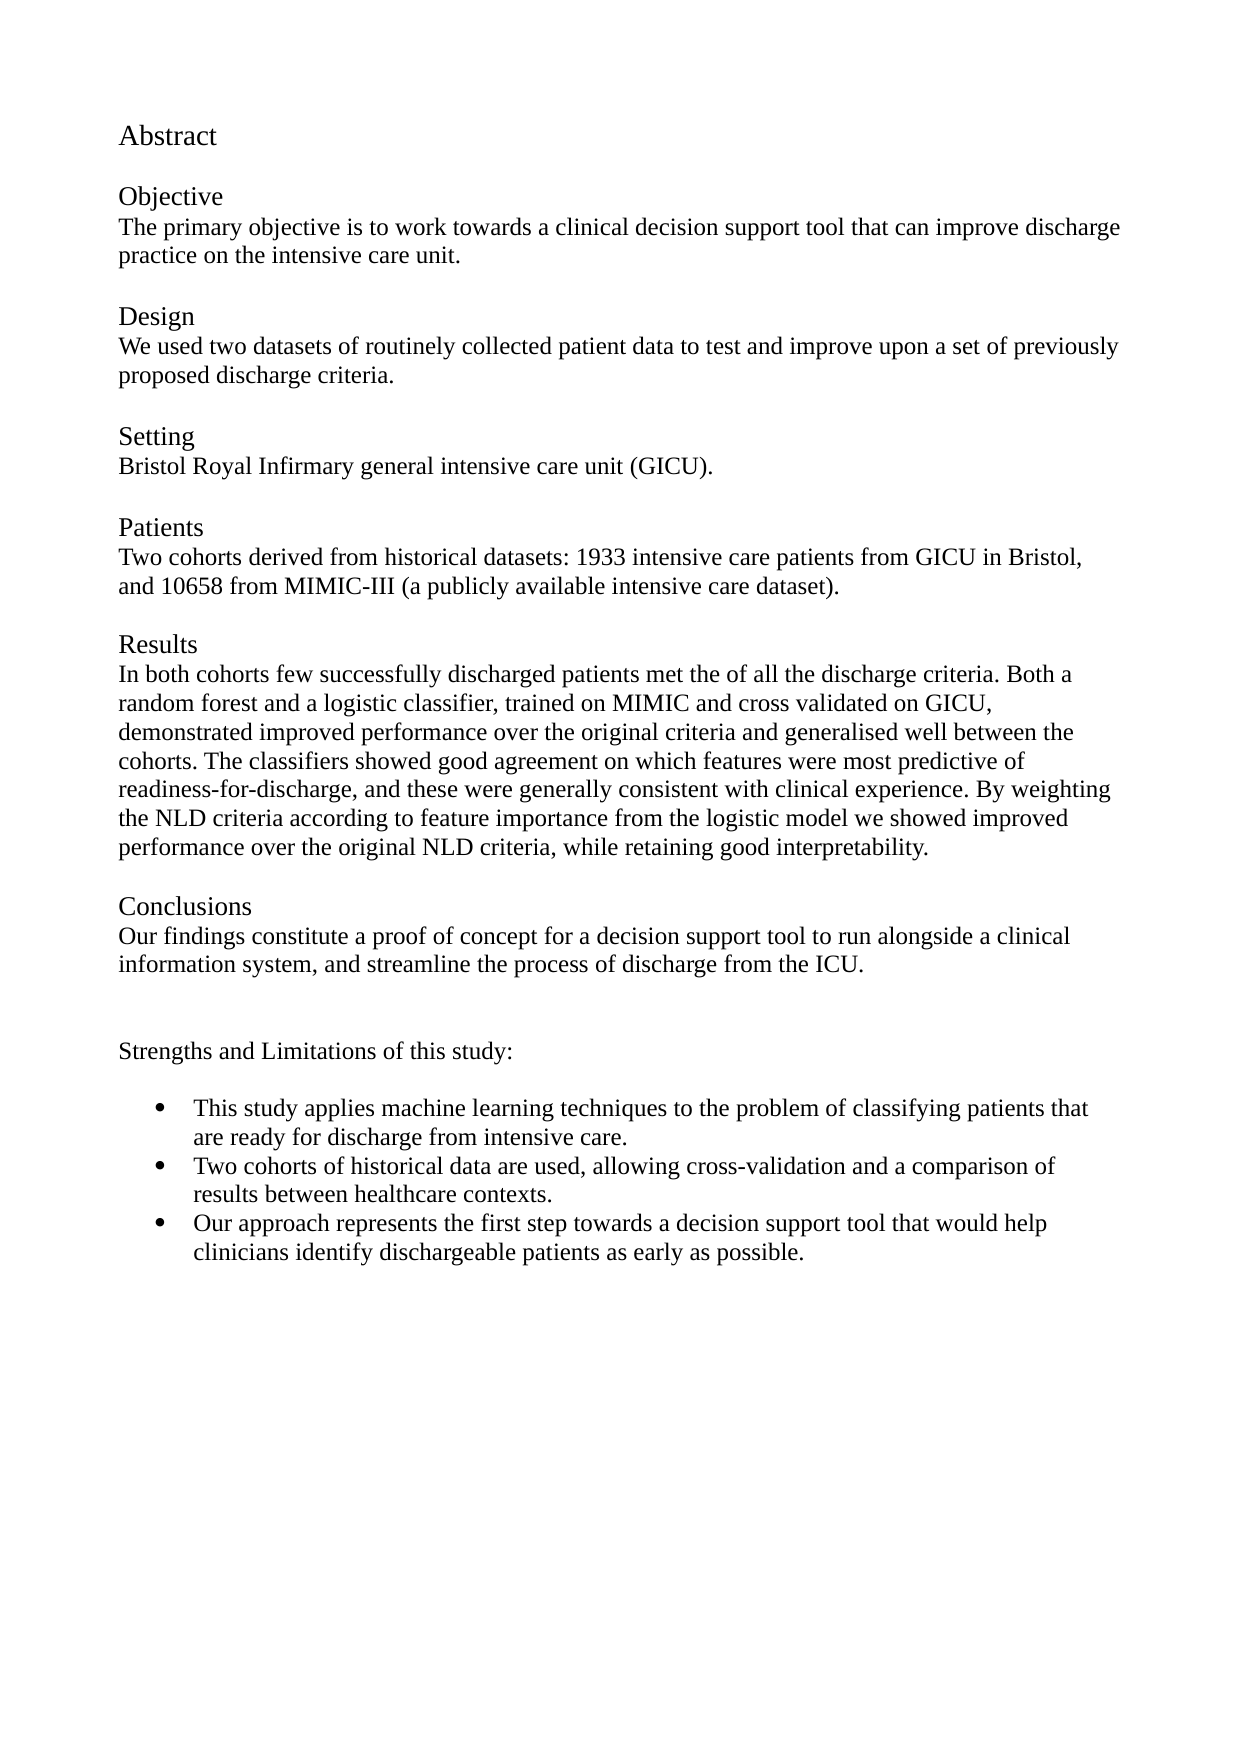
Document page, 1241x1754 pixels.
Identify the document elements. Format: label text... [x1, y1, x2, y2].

text Patients [118, 511, 1122, 542]
text Our findings constitute a proof of concept for a decision support tool to run alongside a clinical information system, and streamline the process of discharge from the ICU. [118, 921, 1122, 978]
text We used two datasets of routinely collected patient data to test and improve upon a set of previously proposed discharge criteria. [118, 331, 1122, 389]
text Results [118, 628, 1122, 659]
list Two cohorts of historical data are used, allowing cross-validation and a comparison of results between healthcare contexts. [156, 1151, 1122, 1208]
text Conclusions [118, 889, 1122, 921]
text The primary objective is to work towards a clinical decision support tool that can improve discharge practice on the intensive care unit. [118, 212, 1122, 269]
text Bristol Royal Infirmary general intensive care unit (GICU). [118, 451, 1122, 480]
text Strengths and Limitations of this study: [118, 1036, 1122, 1064]
text Setting [118, 420, 1122, 451]
list This study applies machine learning techniques to the problem of classifying patients that are ready for discharge from intensive care. [156, 1093, 1122, 1151]
text Objective [118, 180, 1122, 212]
text Two cohorts derived from historical datasets: 1933 intensive care patients from GICU in Bristol, and 10658 from MIMIC-III (a publicly available intensive care dataset). [118, 542, 1122, 600]
text In both cohorts few successfully discharged patients met the of all the discharge criteria. Both a random forest and a logistic classifier, trained on MIMIC and cross validated on GICU, demonstrated improved performance over the original criteria and generalised well between the cohorts. The classifiers showed good agreement on which features were most predictive of readiness-for-discharge, and these were generally consistent with clinical experience. By weighting the NLD criteria according to feature importance from the logistic model we showed improved performance over the original NLD criteria, while retaining good interpretability. [118, 659, 1122, 861]
text Design [118, 300, 1122, 331]
list Our approach represents the first step towards a decision support tool that would help clinicians identify dischargeable patients as early as possible. [156, 1208, 1122, 1266]
text Abstract [118, 118, 1122, 152]
